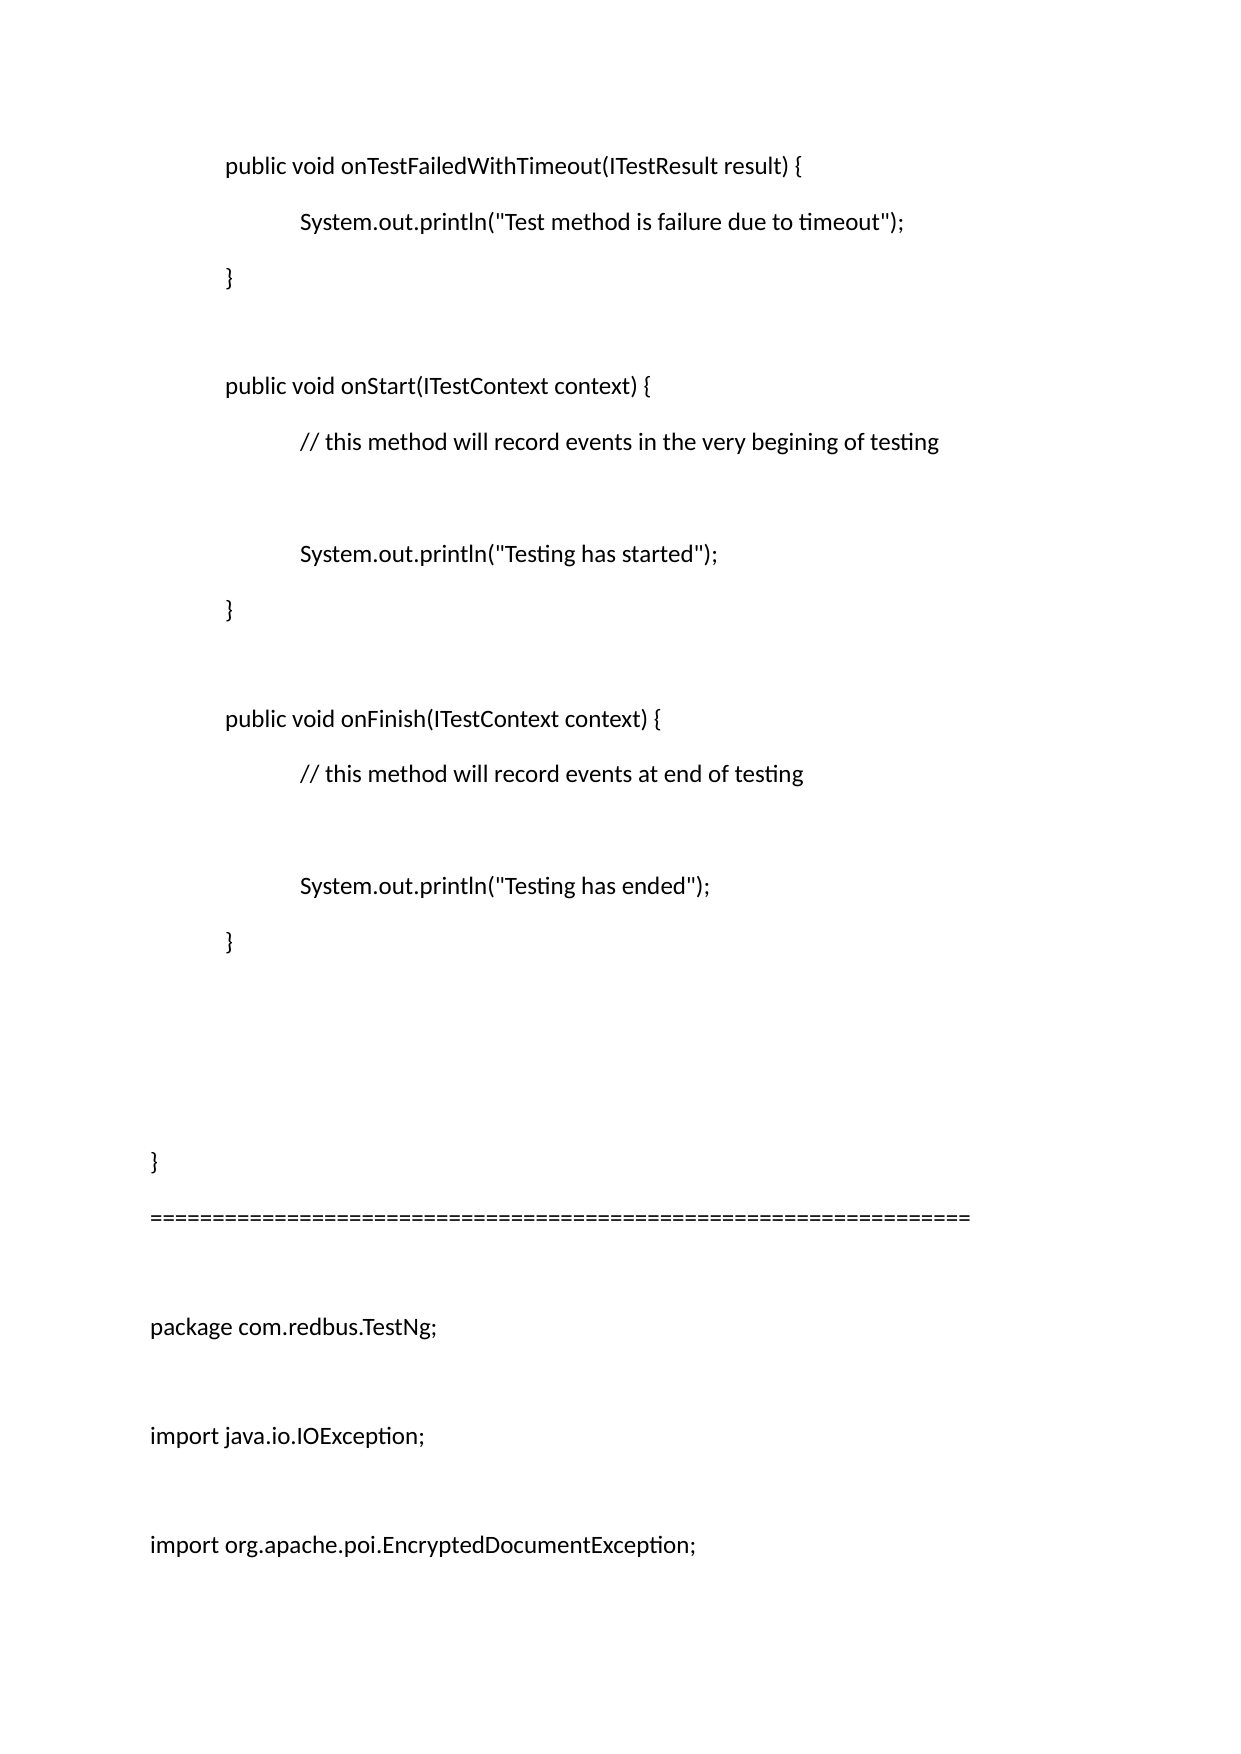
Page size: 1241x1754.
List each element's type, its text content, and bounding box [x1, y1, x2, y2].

text public void onTestFailedWithTimeout(ITestResult result) { [150, 150, 1090, 181]
text package com.redbus.TestNg; [150, 1311, 1090, 1342]
text import java.io.IOException; [150, 1420, 1090, 1451]
text public void onFinish(ITestContext context) { [150, 703, 1090, 733]
text } [150, 594, 1090, 624]
text // this method will record events in the very begining of testing [150, 426, 1090, 457]
text // this method will record events at end of testing [150, 758, 1090, 789]
text } [150, 926, 1090, 957]
text } [150, 1147, 1090, 1177]
text } [150, 262, 1090, 292]
text import org.apache.poi.EncryptedDocumentException; [150, 1529, 1090, 1559]
text System.out.println("Testing has ended"); [150, 870, 1090, 901]
text System.out.println("Testing has started"); [150, 538, 1090, 568]
text public void onStart(ITestContext context) { [150, 371, 1090, 401]
text ================================================================== [150, 1202, 1090, 1233]
text System.out.println("Test method is failure due to timeout"); [150, 206, 1090, 236]
